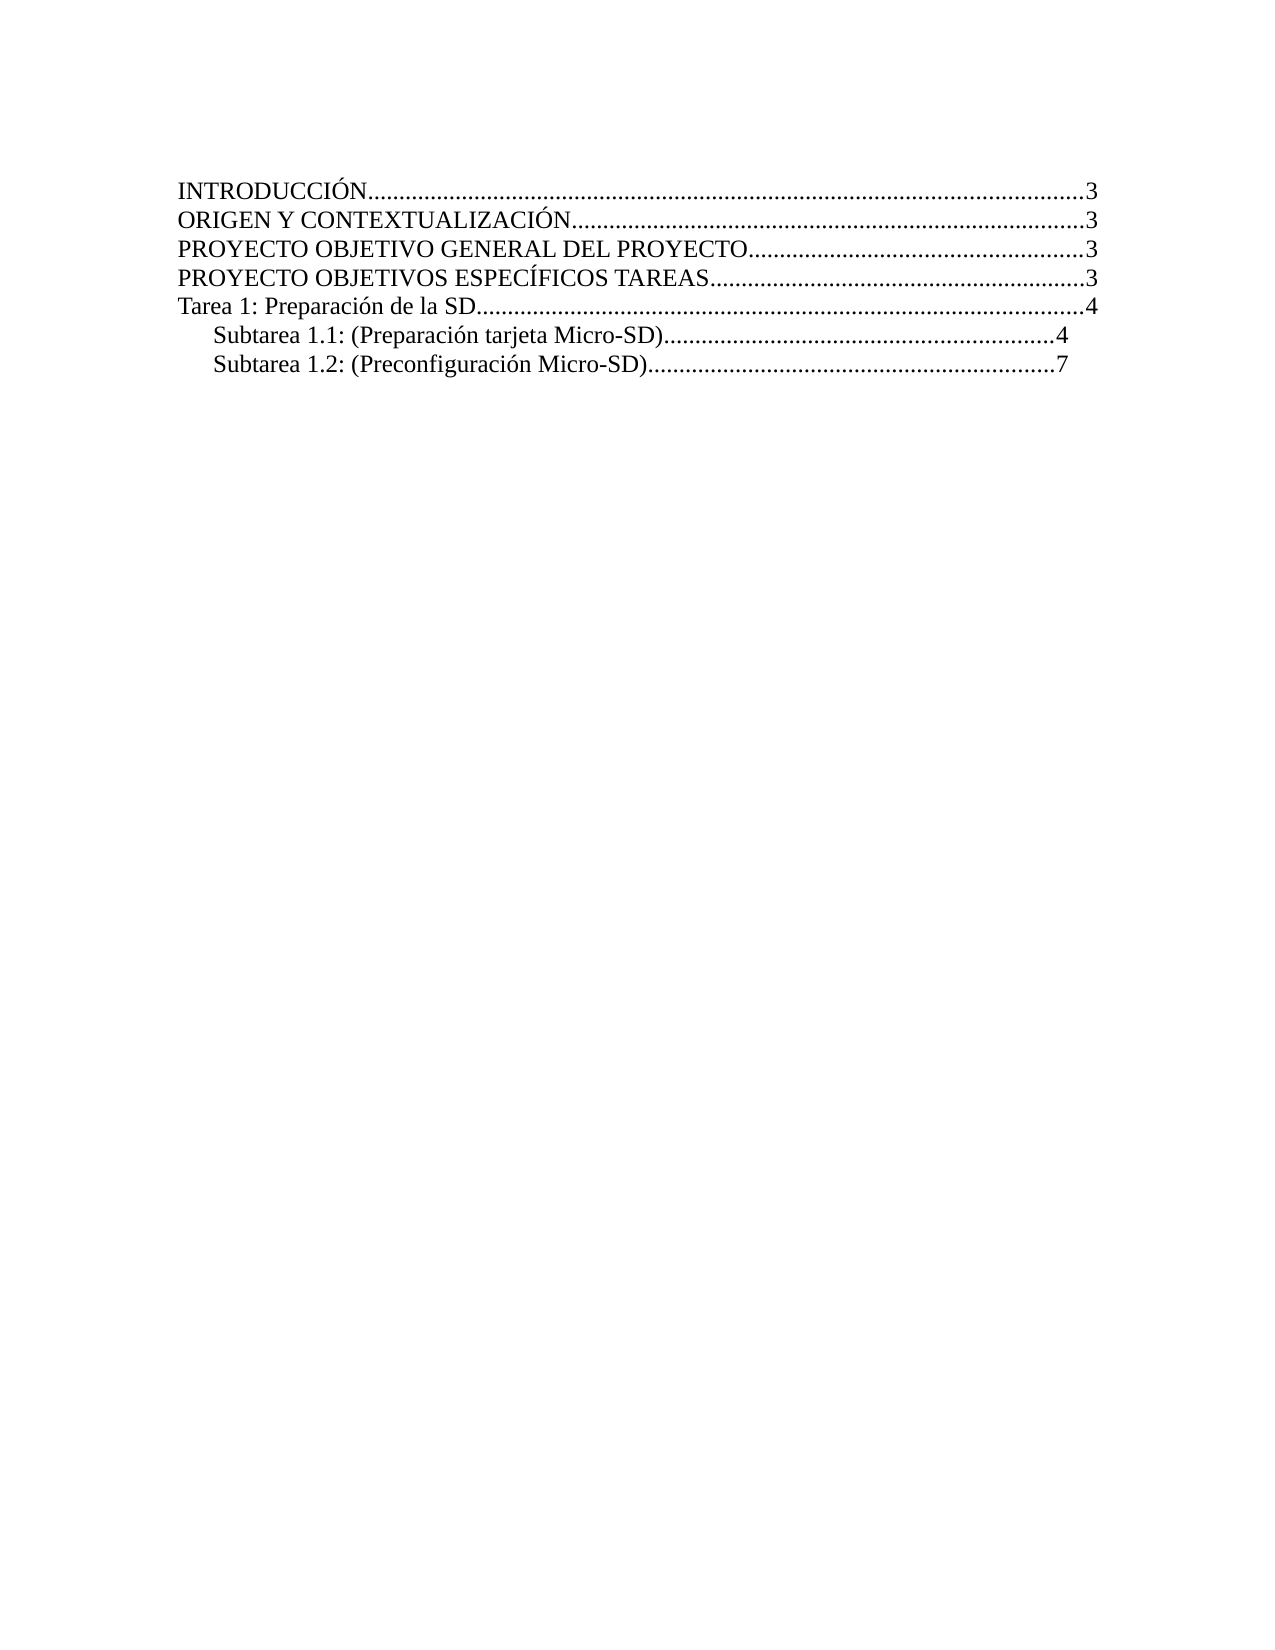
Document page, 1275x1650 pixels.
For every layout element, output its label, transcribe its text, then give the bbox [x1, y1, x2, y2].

text PROYECTO OBJETIVOS ESPECÍFICOS TAREAS 3 [177, 263, 1098, 291]
text ORIGEN Y CONTEXTUALIZACIÓN 3 [177, 205, 1098, 234]
text Tarea 1: Preparación de la SD 4 [177, 291, 1098, 320]
text INTRODUCCIÓN 3 [177, 176, 1098, 205]
text Subtarea 1.1: (Preparación tarjeta Micro-SD) 4 [207, 320, 1098, 349]
text PROYECTO OBJETIVO GENERAL DEL PROYECTO 3 [177, 234, 1098, 263]
text Subtarea 1.2: (Preconfiguración Micro-SD) 7 [207, 349, 1098, 378]
